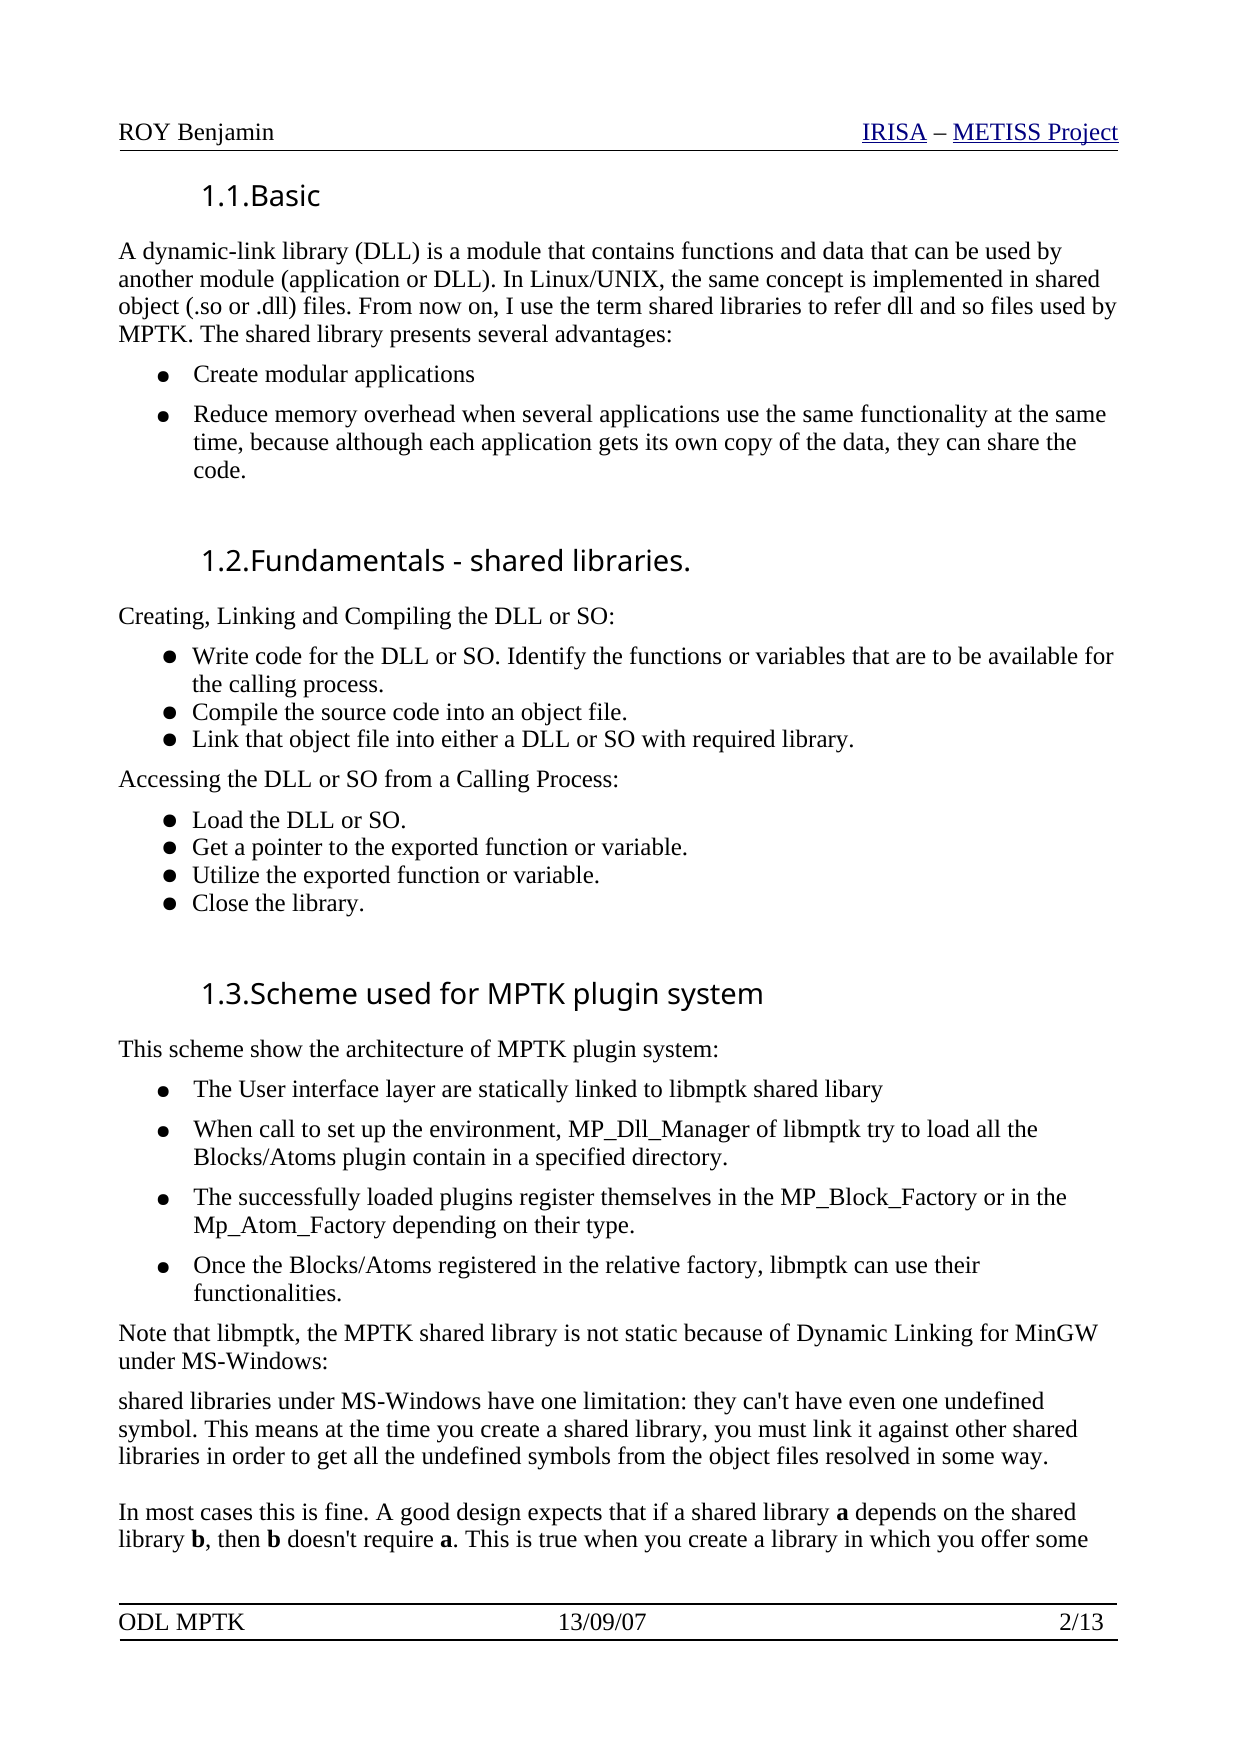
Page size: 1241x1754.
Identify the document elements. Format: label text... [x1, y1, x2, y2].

list Compile the source code into an object file. [162, 698, 1122, 725]
text Note that libmptk, the MPTK shared library is not static because of Dynamic Linking for MinGW under MS-Windows: [118, 1319, 1122, 1374]
list Utilize the exported function or variable. [162, 861, 1122, 889]
list Get a pointer to the exported function or variable. [162, 833, 1122, 861]
subtitle Basic [193, 175, 1122, 215]
text Creating, Linking and Compiling the DLL or SO: [118, 602, 1122, 630]
text A dynamic-link library (DLL) is a module that contains functions and data that can be used by another module (application or DLL). In Linux/UNIX, the same concept is implemented in shared object (.so or .dll) files. From now on, I use the term shared libraries to refer dll and so files used by MPTK. The shared library presents several advantages: [118, 237, 1122, 348]
list Write code for the DLL or SO. Identify the functions or variables that are to be available for the calling process. [162, 642, 1122, 698]
text This scheme show the architecture of MPTK plugin system: [118, 1035, 1122, 1063]
list Close the library. [162, 889, 1122, 917]
list Reduce memory overhead when several applications use the same functionality at the same time, because although each application gets its own copy of the data, they can share the code. [156, 401, 1122, 484]
list Link that object file into either a DLL or SO with required library. [162, 725, 1122, 753]
list Load the DLL or SO. [162, 806, 1122, 833]
text Accessing the DLL or SO from a Calling Process: [118, 766, 1122, 793]
list Create modular applications [156, 360, 1122, 388]
text shared libraries under MS-Windows have one limitation: they can't have even one undefined symbol. This means at the time you create a shared library, you must link it against other shared libraries in order to get all the undefined symbols from the object files resolved in some way. In most cases this is fine. A good design expects that if a shared library a depends on the shared library b, then b doesn't require a. This is true when you create a library in which you offer some [118, 1387, 1122, 1553]
list Once the Blocks/Atoms registered in the relative factory, libmptk can use their functionalities. [156, 1251, 1122, 1307]
subtitle Scheme used for MPTK plugin system [193, 973, 1122, 1013]
subtitle Fundamentals - shared libraries. [193, 540, 1122, 580]
list When call to set up the environment, MP_Dll_Manager of libmptk try to load all the Blocks/Atoms plugin contain in a specified directory. [156, 1115, 1122, 1171]
list The User interface layer are statically linked to libmptk shared libary [156, 1075, 1122, 1103]
list The successfully loaded plugins register themselves in the MP_Block_Factory or in the Mp_Atom_Factory depending on their type. [156, 1183, 1122, 1239]
